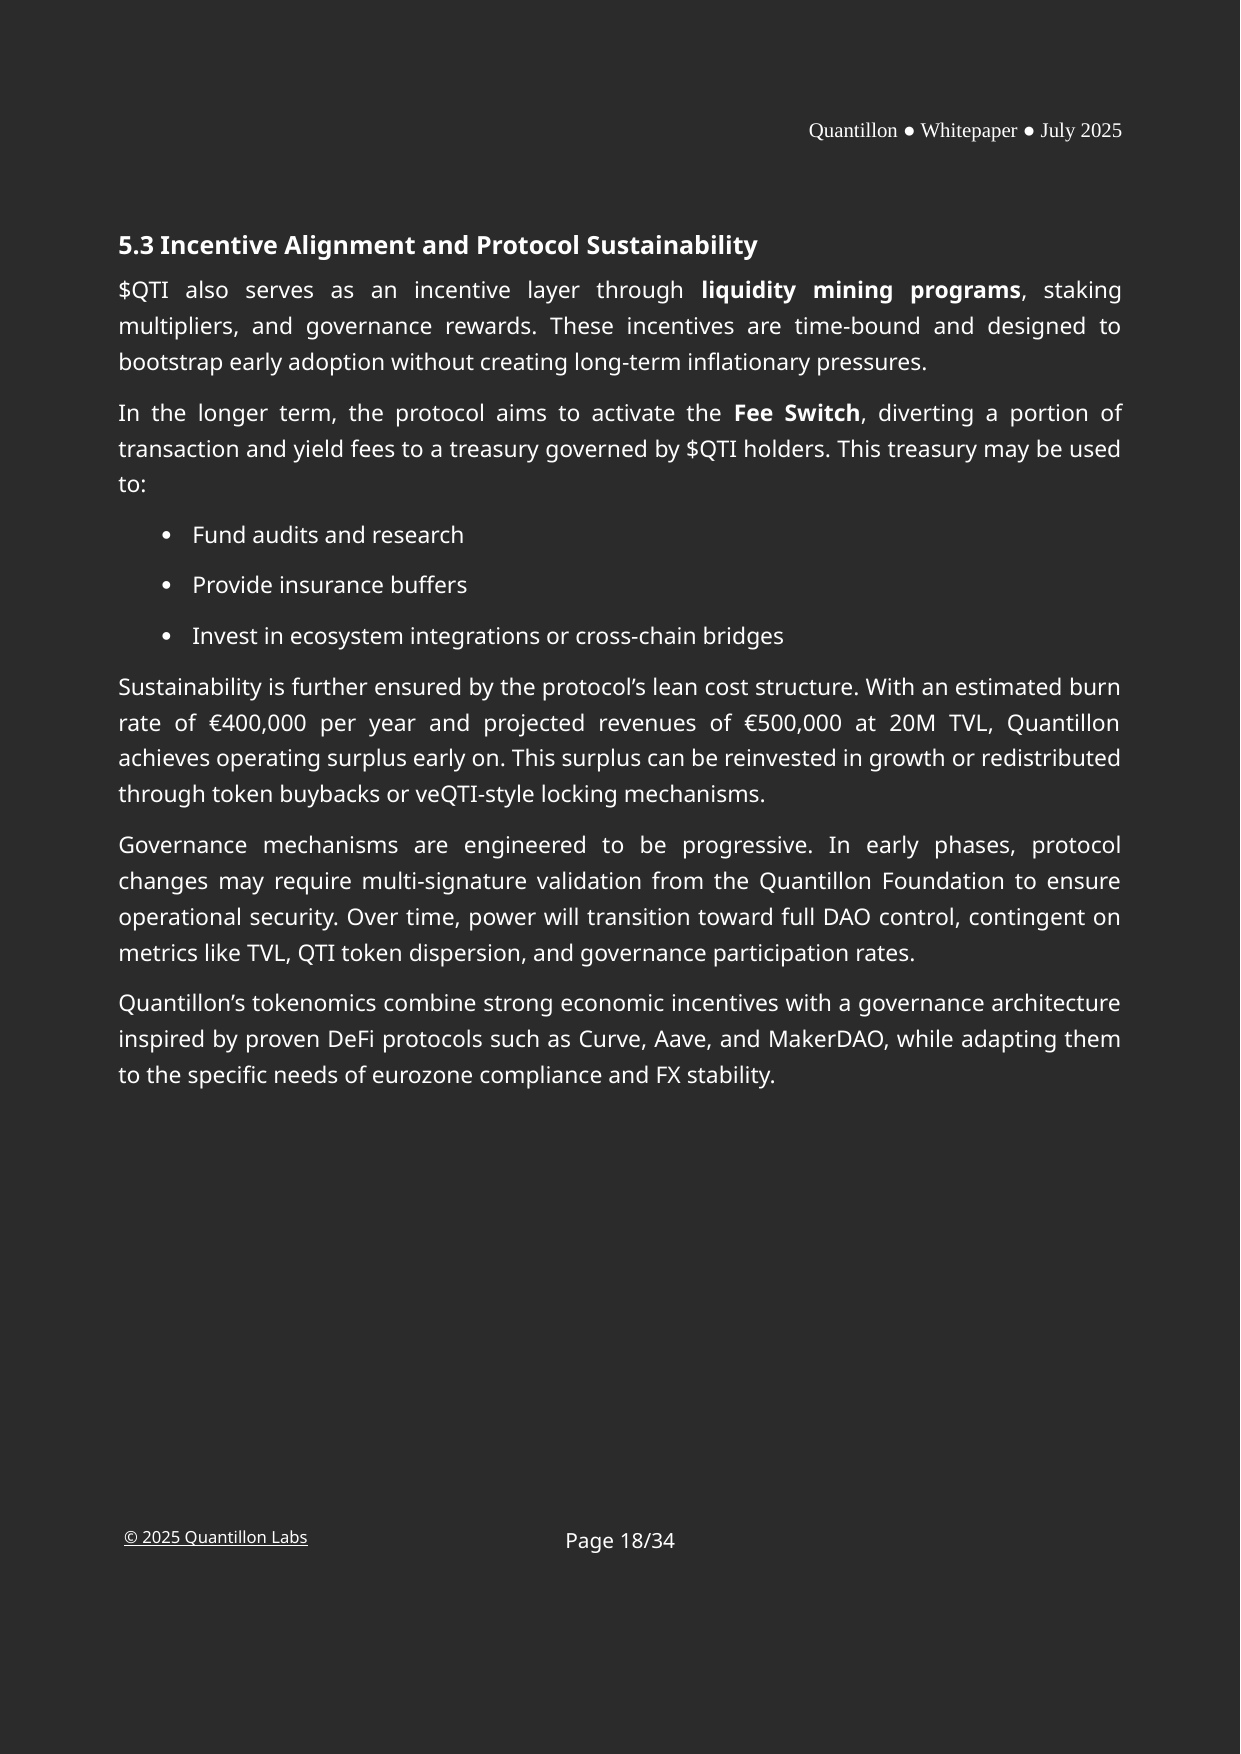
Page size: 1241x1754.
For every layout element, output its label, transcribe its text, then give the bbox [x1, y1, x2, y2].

text In the longer term, the protocol aims to activate the Fee Switch, diverting a portion of transaction and yield fees to a treasury governed by $QTI holders. This treasury may be used to: [118, 397, 1122, 500]
subtitle 5.3 Incentive Alignment and Protocol Sustainability [118, 228, 1122, 262]
list Fund audits and research [162, 519, 1122, 550]
list Invest in ecosystem integrations or cross-chain bridges [162, 620, 1122, 651]
text Sustainability is further ensured by the protocol’s lean cost structure. With an estimated burn rate of €400,000 per year and projected revenues of €500,000 at 20M TVL, Quantillon achieves operating surplus early on. This surplus can be reinvested in growth or redistributed through token buybacks or veQTI-style locking mechanisms. [118, 671, 1122, 809]
text Governance mechanisms are engineered to be progressive. In early phases, protocol changes may require multi-signature validation from the Quantillon Foundation to ensure operational security. Over time, power will transition toward full DAO control, contingent on metrics like TVL, QTI token dispersion, and governance participation rates. [118, 829, 1122, 968]
list Provide insurance buffers [162, 569, 1122, 601]
text $QTI also serves as an incentive layer through liquidity mining programs, staking multipliers, and governance rewards. These incentives are time-bound and designed to bootstrap early adoption without creating long-term inflationary pressures. [118, 274, 1122, 377]
text Quantillon’s tokenomics combine strong economic incentives with a governance architecture inspired by proven DeFi protocols such as Curve, Aave, and MakerDAO, while adapting them to the specific needs of eurozone compliance and FX stability. [118, 987, 1122, 1090]
